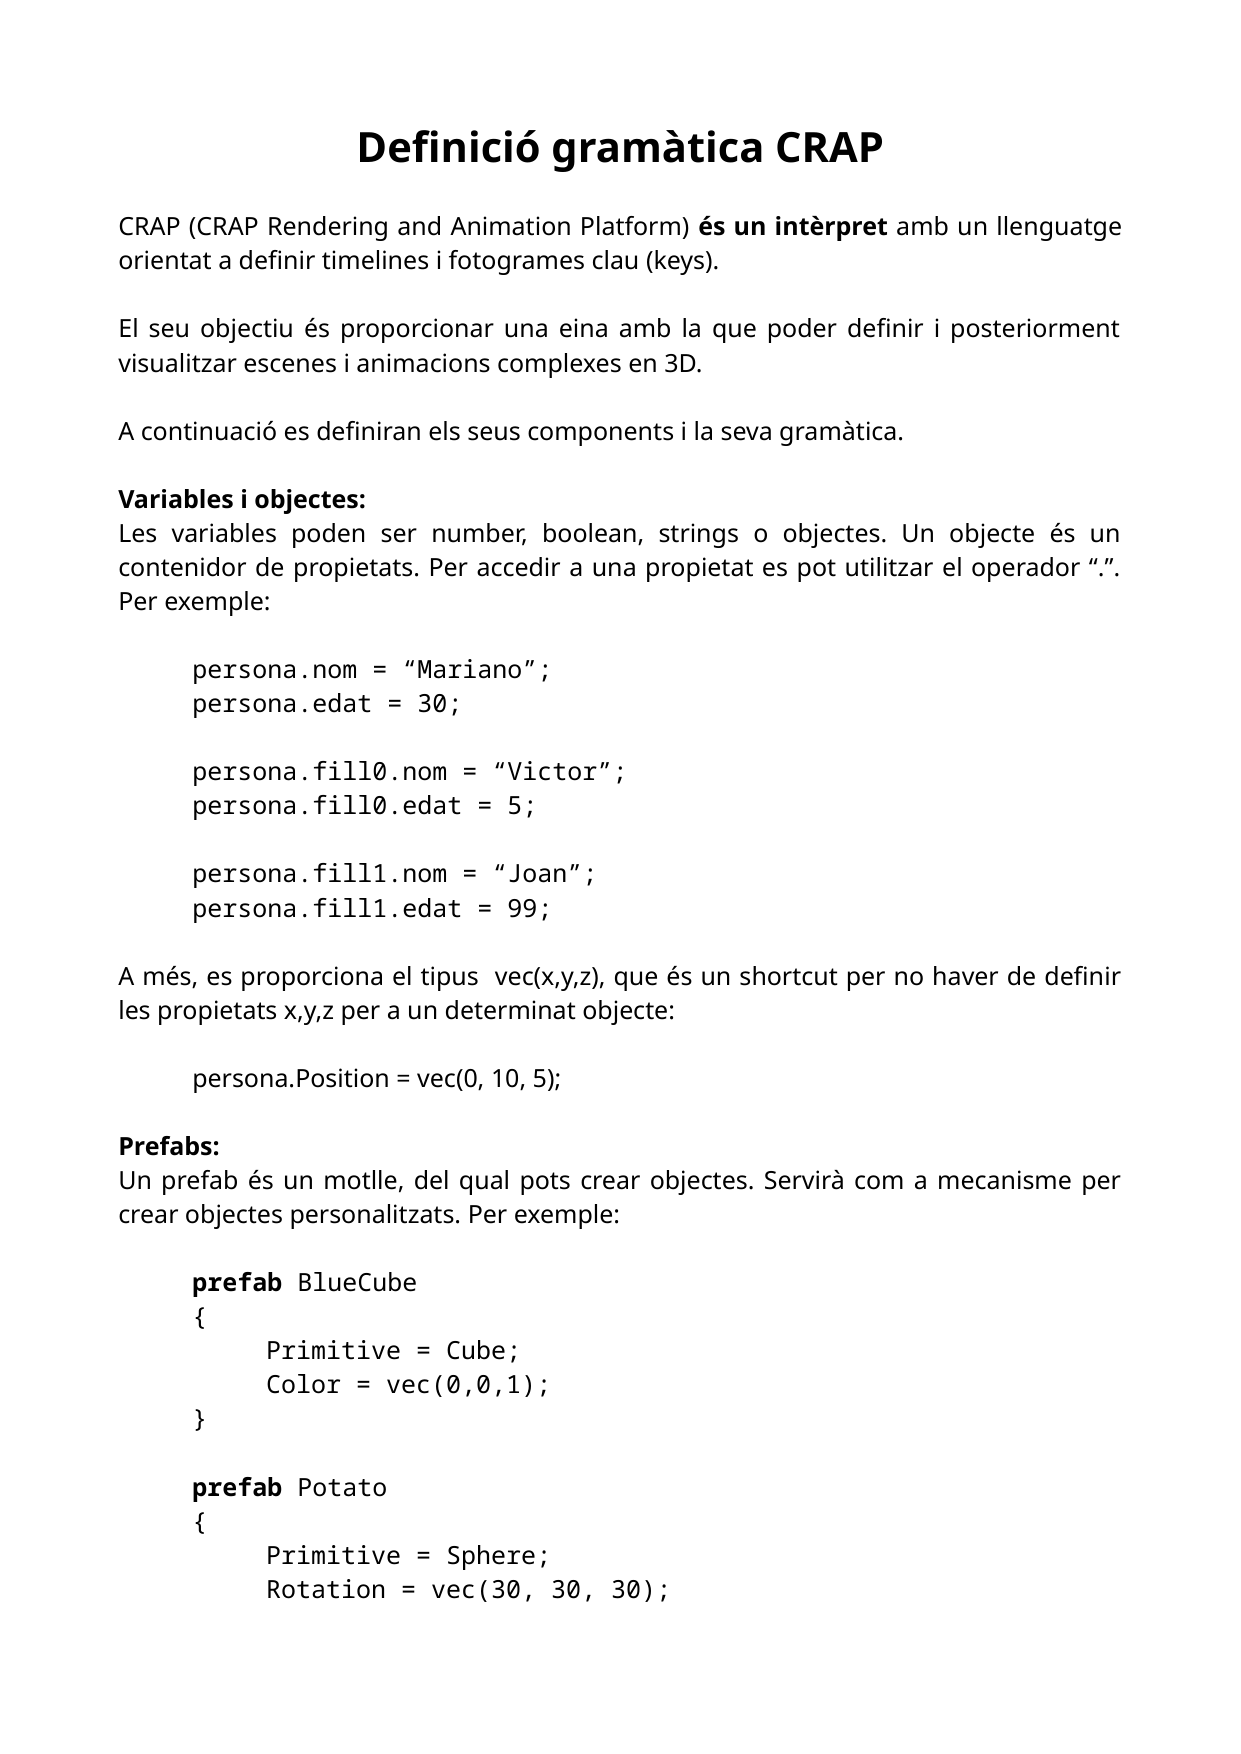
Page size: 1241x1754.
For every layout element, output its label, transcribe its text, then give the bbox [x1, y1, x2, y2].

text prefab Potato [118, 1469, 1122, 1503]
text persona.nom = “Mariano”; [118, 652, 1122, 686]
text Rotation = vec(30, 30, 30); [118, 1571, 1122, 1606]
text prefab BlueCube [118, 1265, 1122, 1299]
text Primitive = Sphere; [118, 1537, 1122, 1571]
text { [118, 1299, 1122, 1333]
text CRAP (CRAP Rendering and Animation Platform) és un intèrpret amb un llenguatge orientat a definir timelines i fotogrames clau (keys). [118, 209, 1122, 277]
text A més, es proporciona el tipus vec(x,y,z), que és un shortcut per no haver de definir les propietats x,y,z per a un determinat objecte: [118, 958, 1122, 1026]
text Color = vec(0,0,1); [118, 1367, 1122, 1401]
text persona.fill0.edat = 5; [118, 788, 1122, 822]
text } [118, 1401, 1122, 1435]
text Prefabs: [118, 1129, 1122, 1163]
text persona.fill1.edat = 99; [118, 890, 1122, 924]
text persona.fill0.nom = “Victor”; [118, 754, 1122, 788]
text Primitive = Cube; [118, 1333, 1122, 1367]
text A continuació es definiran els seus components i la seva gramàtica. [118, 413, 1122, 447]
text El seu objectiu és proporcionar una eina amb la que poder definir i posteriorment visualitzar escenes i animacions complexes en 3D. [118, 311, 1122, 379]
text Un prefab és un motlle, del qual pots crear objectes. Servirà com a mecanisme per crear objectes personalitzats. Per exemple: [118, 1163, 1122, 1231]
text Variables i objectes: [118, 481, 1122, 516]
text persona.fill1.nom = “Joan”; [118, 856, 1122, 890]
text persona.Position = vec(0, 10, 5); [118, 1061, 1122, 1094]
text { [118, 1503, 1122, 1537]
text persona.edat = 30; [118, 686, 1122, 720]
text Definició gramàtica CRAP [118, 118, 1122, 175]
text Les variables poden ser number, boolean, strings o objectes. Un objecte és un contenidor de propietats. Per accedir a una propietat es pot utilitzar el operador “.”. Per exemple: [118, 516, 1122, 618]
